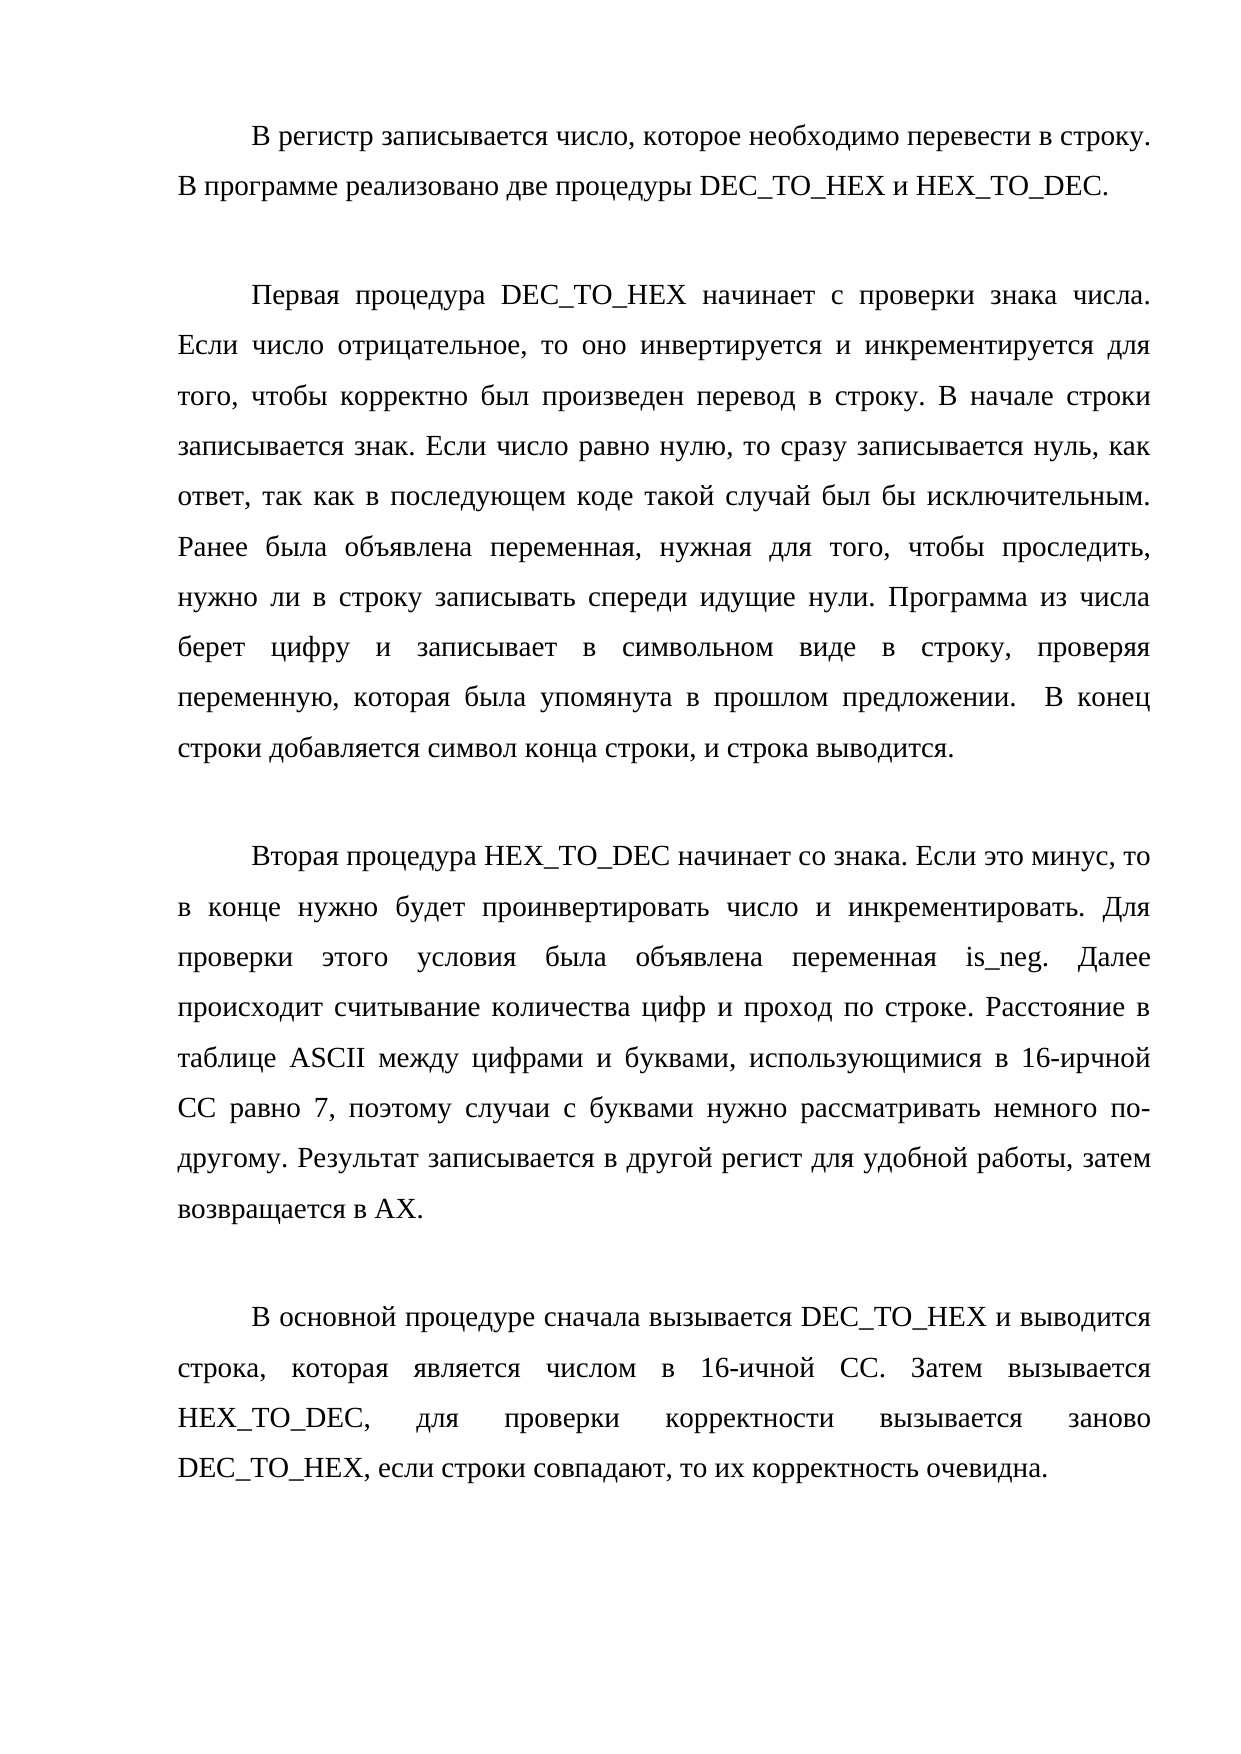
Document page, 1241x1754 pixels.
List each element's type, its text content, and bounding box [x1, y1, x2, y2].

text Вторая процедура HEX_TO_DEC начинает со знака. Если это минус, то в конце нужно будет проинвертировать число и инкрементировать. Для проверки этого условия была объявлена переменная is_neg. Далее происходит считывание количества цифр и проход по строке. Расстояние в таблице ASCII между цифрами и буквами, использующимися в 16-ирчной СС равно 7, поэтому случаи с буквами нужно рассматривать немного по-другому. Результат записывается в другой регист для удобной работы, затем возвращается в AX. [177, 838, 1152, 1224]
text Первая процедура DEC_TO_HEX начинает с проверки знака числа. Если число отрицательное, то оно инвертируется и инкрементируется для того, чтобы корректно был произведен перевод в строку. В начале строки записывается знак. Если число равно нулю, то сразу записывается нуль, как ответ, так как в последующем коде такой случай был бы исключительным. Ранее была объявлена переменная, нужная для того, чтобы проследить, нужно ли в строку записывать спереди идущие нули. Программа из числа берет цифру и записывает в символьном виде в строку, проверяя переменную, которая была упомянута в прошлом предложении. В конец строки добавляется символ конца строки, и строка выводится. [177, 277, 1152, 763]
text В основной процедуре сначала вызывается DEC_TO_HEX и выводится строка, которая является числом в 16-ичной СС. Затем вызывается HEX_TO_DEC, для проверки корректности вызывается заново DEC_TO_HEX, если строки совпадают, то их корректность очевидна. [177, 1299, 1152, 1484]
text В регистр записывается число, которое необходимо перевести в строку. В программе реализовано две процедуры DEC_TO_HEX и HEX_TO_DEC. [177, 118, 1152, 202]
